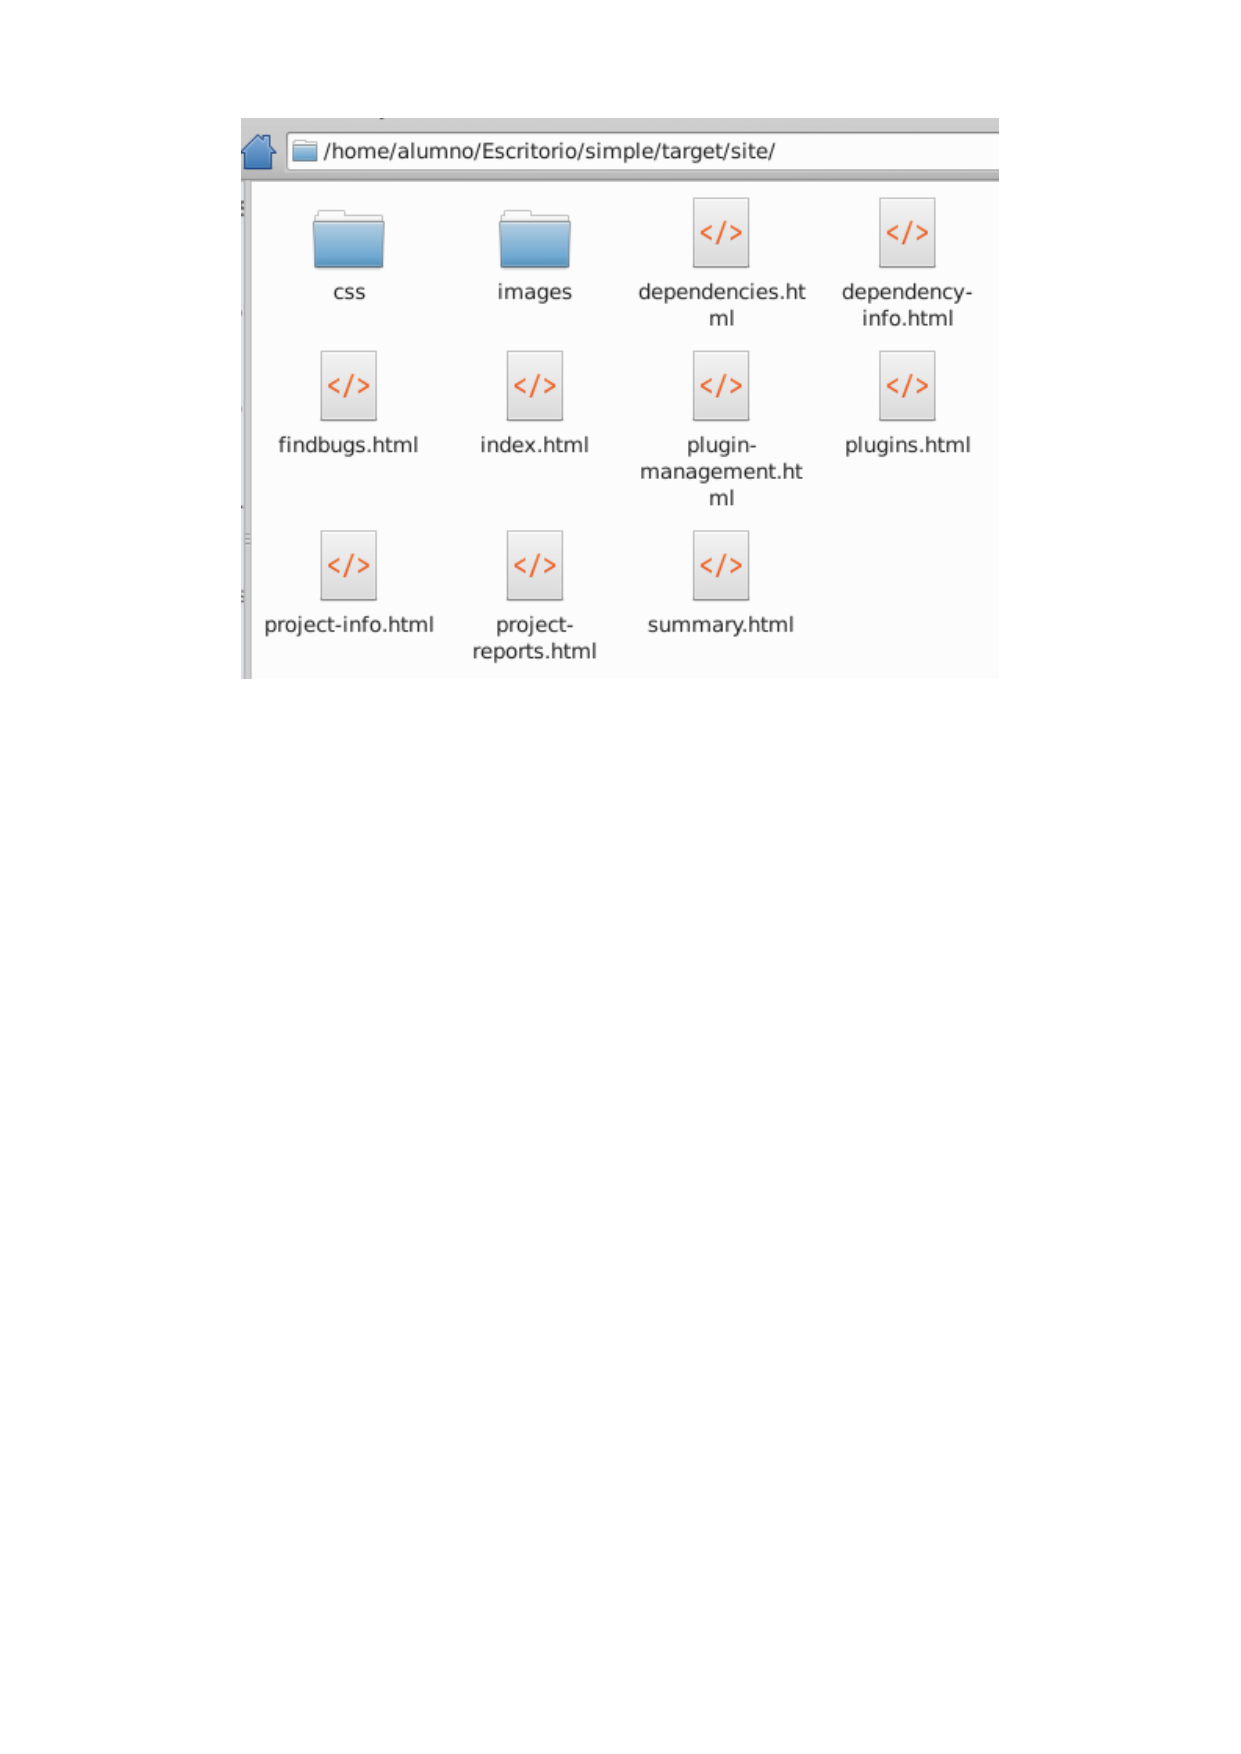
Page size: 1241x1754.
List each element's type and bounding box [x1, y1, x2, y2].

picture [241, 118, 999, 679]
